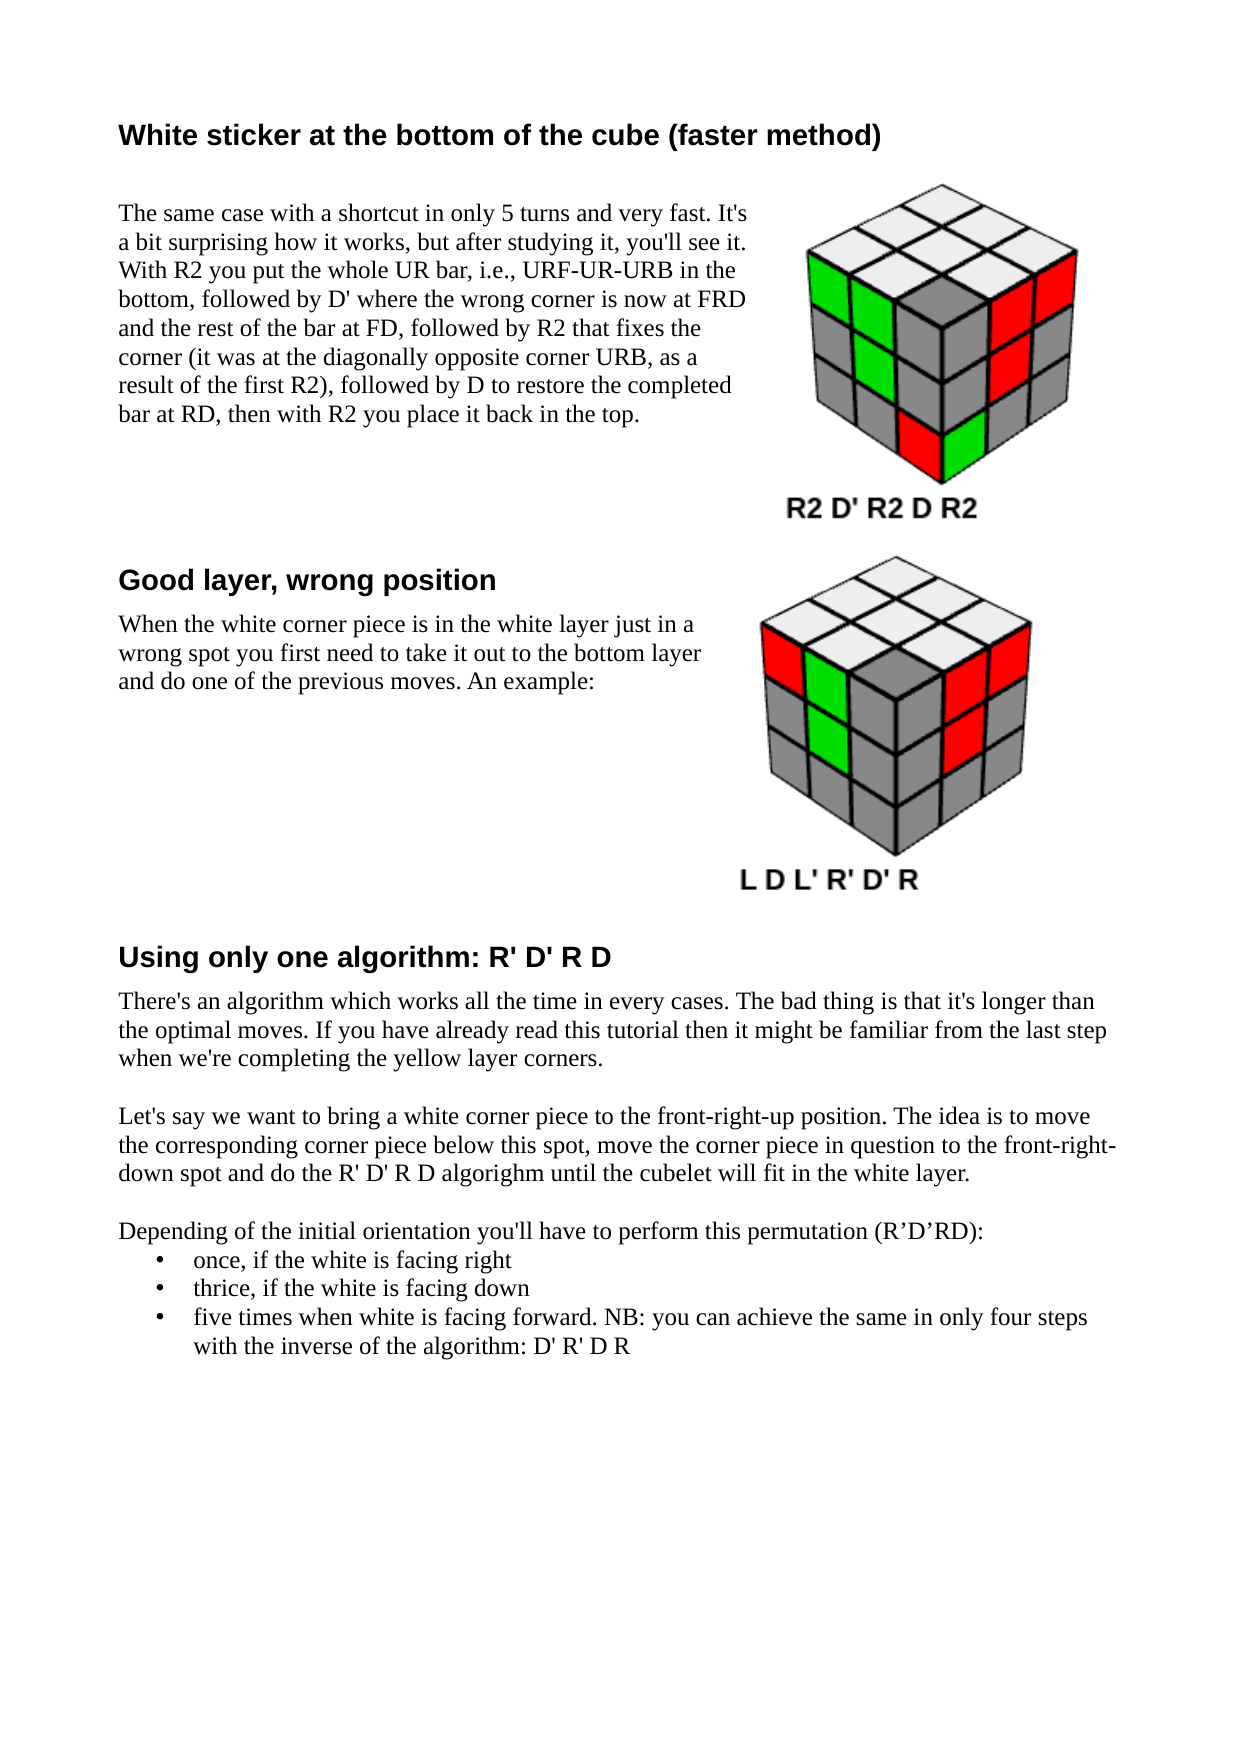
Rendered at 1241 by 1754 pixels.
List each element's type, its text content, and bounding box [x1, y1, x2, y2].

subtitle Using only one algorithm: R' D' R D [118, 940, 1122, 973]
text The same case with a shortcut in only 5 turns and very fast. It's a bit surprising how it works, but after studying it, you'll see it. With R2 you put the whole UR bar, i.e., URF-UR-URB in the bottom, followed by D' where the wrong corner is now at FRD and the rest of the bar at FD, followed by R2 that fixes the corner (it was at the diagonally opposite corner URB, as a result of the first R2), followed by D to restore the completed bar at RD, then with R2 you place it back in the top. [118, 198, 756, 428]
list thrice, if the white is facing down [156, 1273, 1122, 1302]
text [1064, 609, 1122, 695]
list once, if the white is facing right [156, 1245, 1122, 1273]
picture [756, 166, 1113, 534]
list five times when white is facing forward. NB: you can achieve the same in only four steps with the inverse of the algorithm: D' R' D R [156, 1302, 1122, 1388]
text Let's say we want to bring a white corner piece to the front-right-up position. The idea is to move the corresponding corner piece below this spot, move the corner piece in question to the front-right-down spot and do the R' D' R D algorighm until the cubelet will fit in the white layer. [118, 1101, 1122, 1187]
subtitle Good layer, wrong position [118, 529, 1122, 596]
text Depending of the initial orientation you'll have to perform this permutation (R’D’RD): [118, 1216, 1122, 1245]
subtitle White sticker at the bottom of the cube (faster method) [118, 118, 1122, 186]
picture [717, 538, 1064, 904]
text There's an algorithm which works all the time in every cases. The bad thing is that it's longer than the optimal moves. If you have already read this tutorial then it might be familiar from the last step when we're completing the yellow layer corners. [118, 986, 1122, 1072]
text When the white corner piece is in the white layer just in a wrong spot you first need to take it out to the bottom layer and do one of the previous moves. An example: [118, 609, 717, 695]
